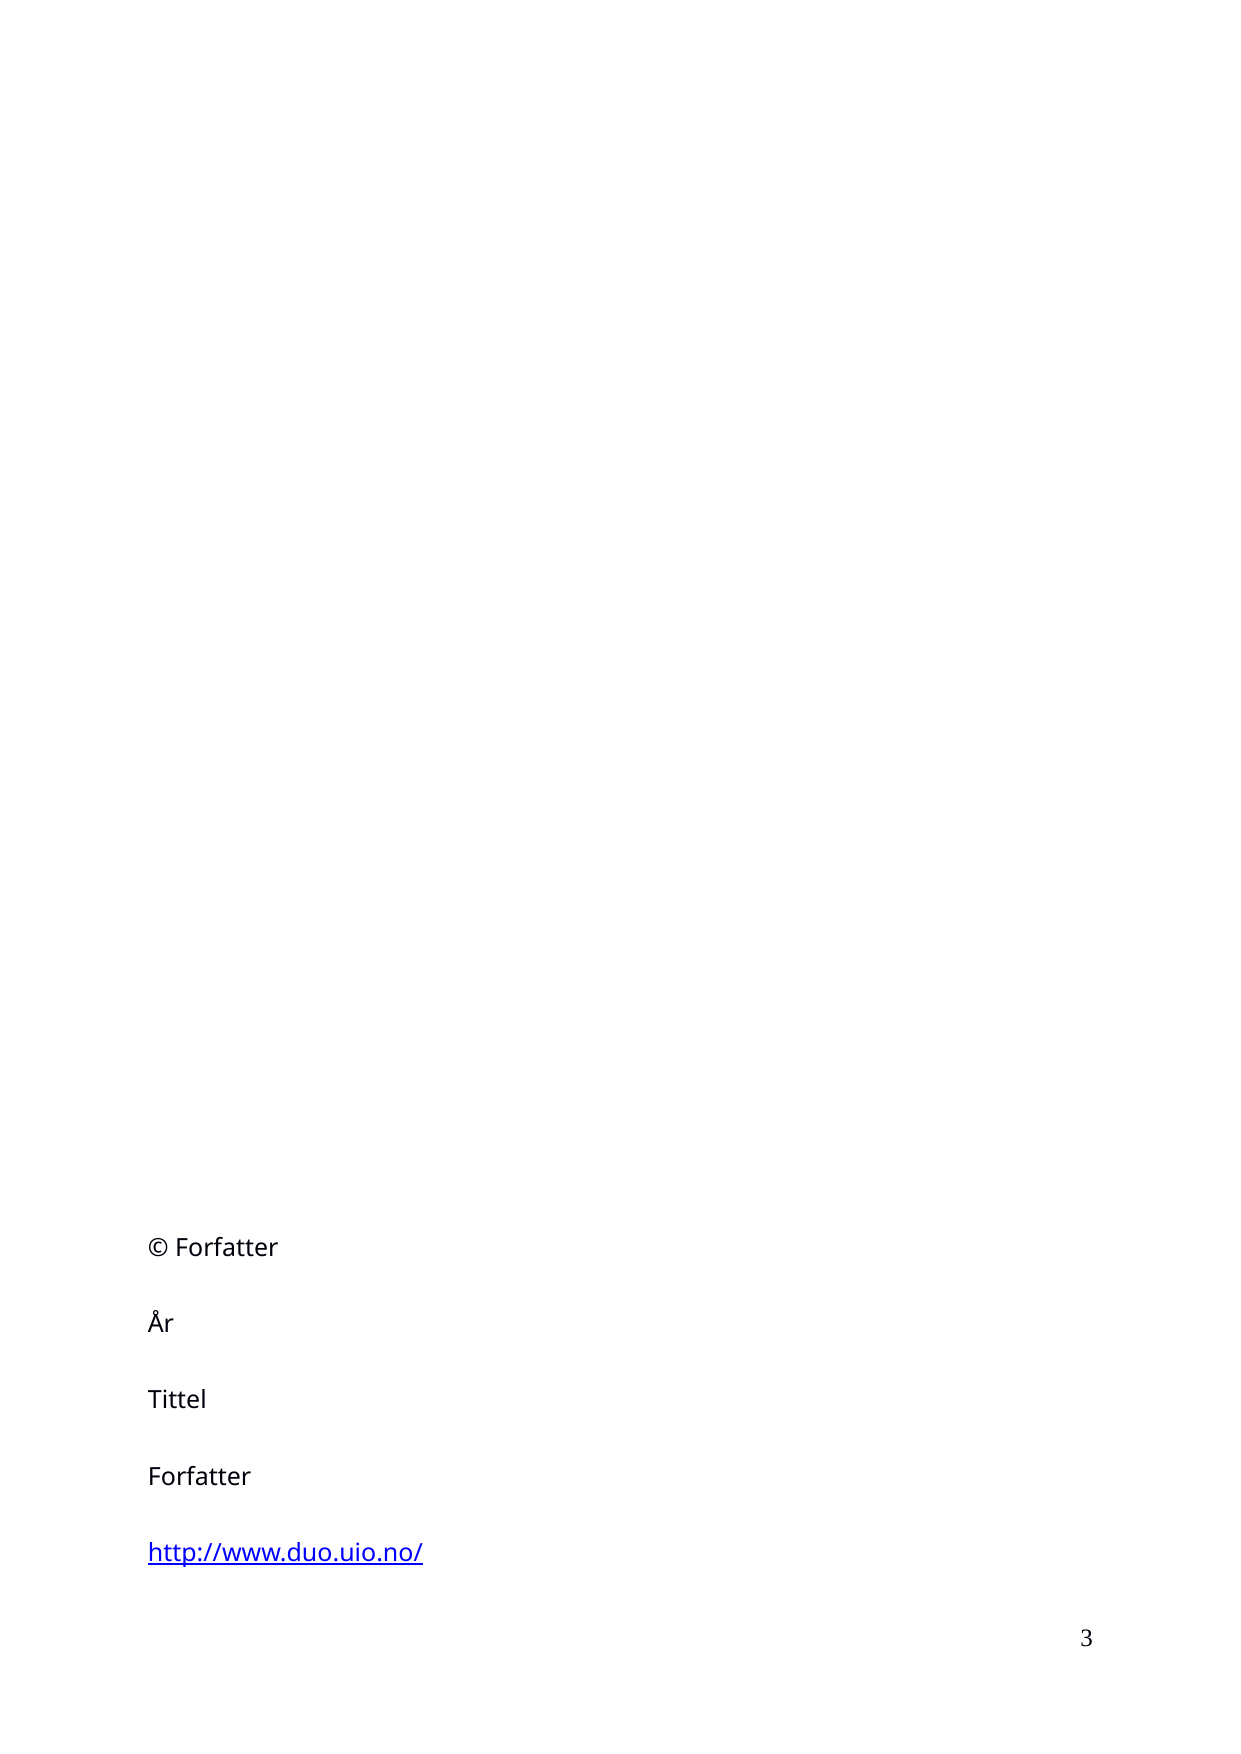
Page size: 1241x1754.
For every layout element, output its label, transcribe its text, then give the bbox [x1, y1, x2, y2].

text © Forfatter [148, 1230, 1092, 1264]
text http://www.duo.uio.no/ [148, 1534, 1092, 1568]
text År [148, 1306, 1092, 1340]
text Forfatter [148, 1458, 1092, 1492]
text Tittel [148, 1382, 1092, 1416]
